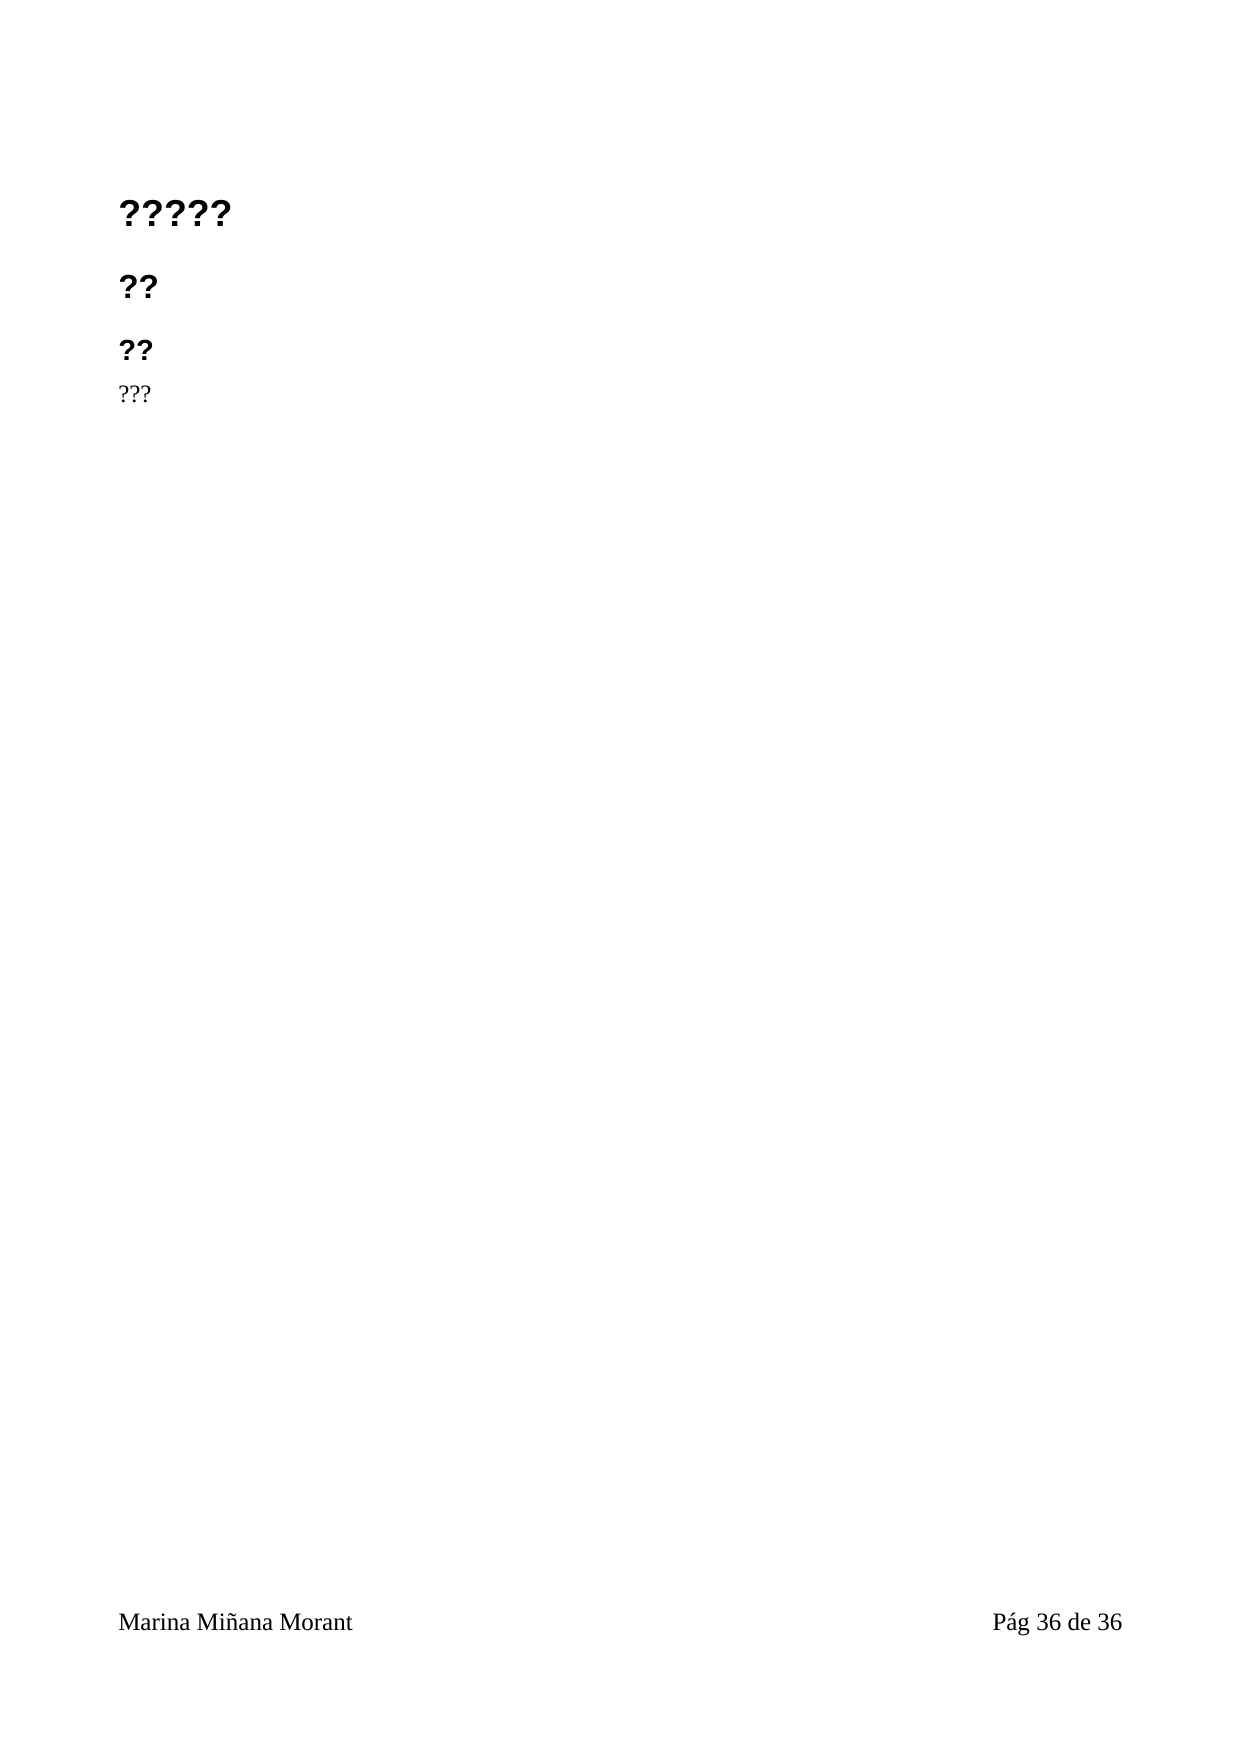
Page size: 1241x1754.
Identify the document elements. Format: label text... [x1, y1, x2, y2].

subtitle ?? [118, 333, 1122, 366]
text ??? [118, 379, 1122, 407]
subtitle ?? [118, 267, 1122, 306]
subtitle ????? [118, 191, 1122, 234]
